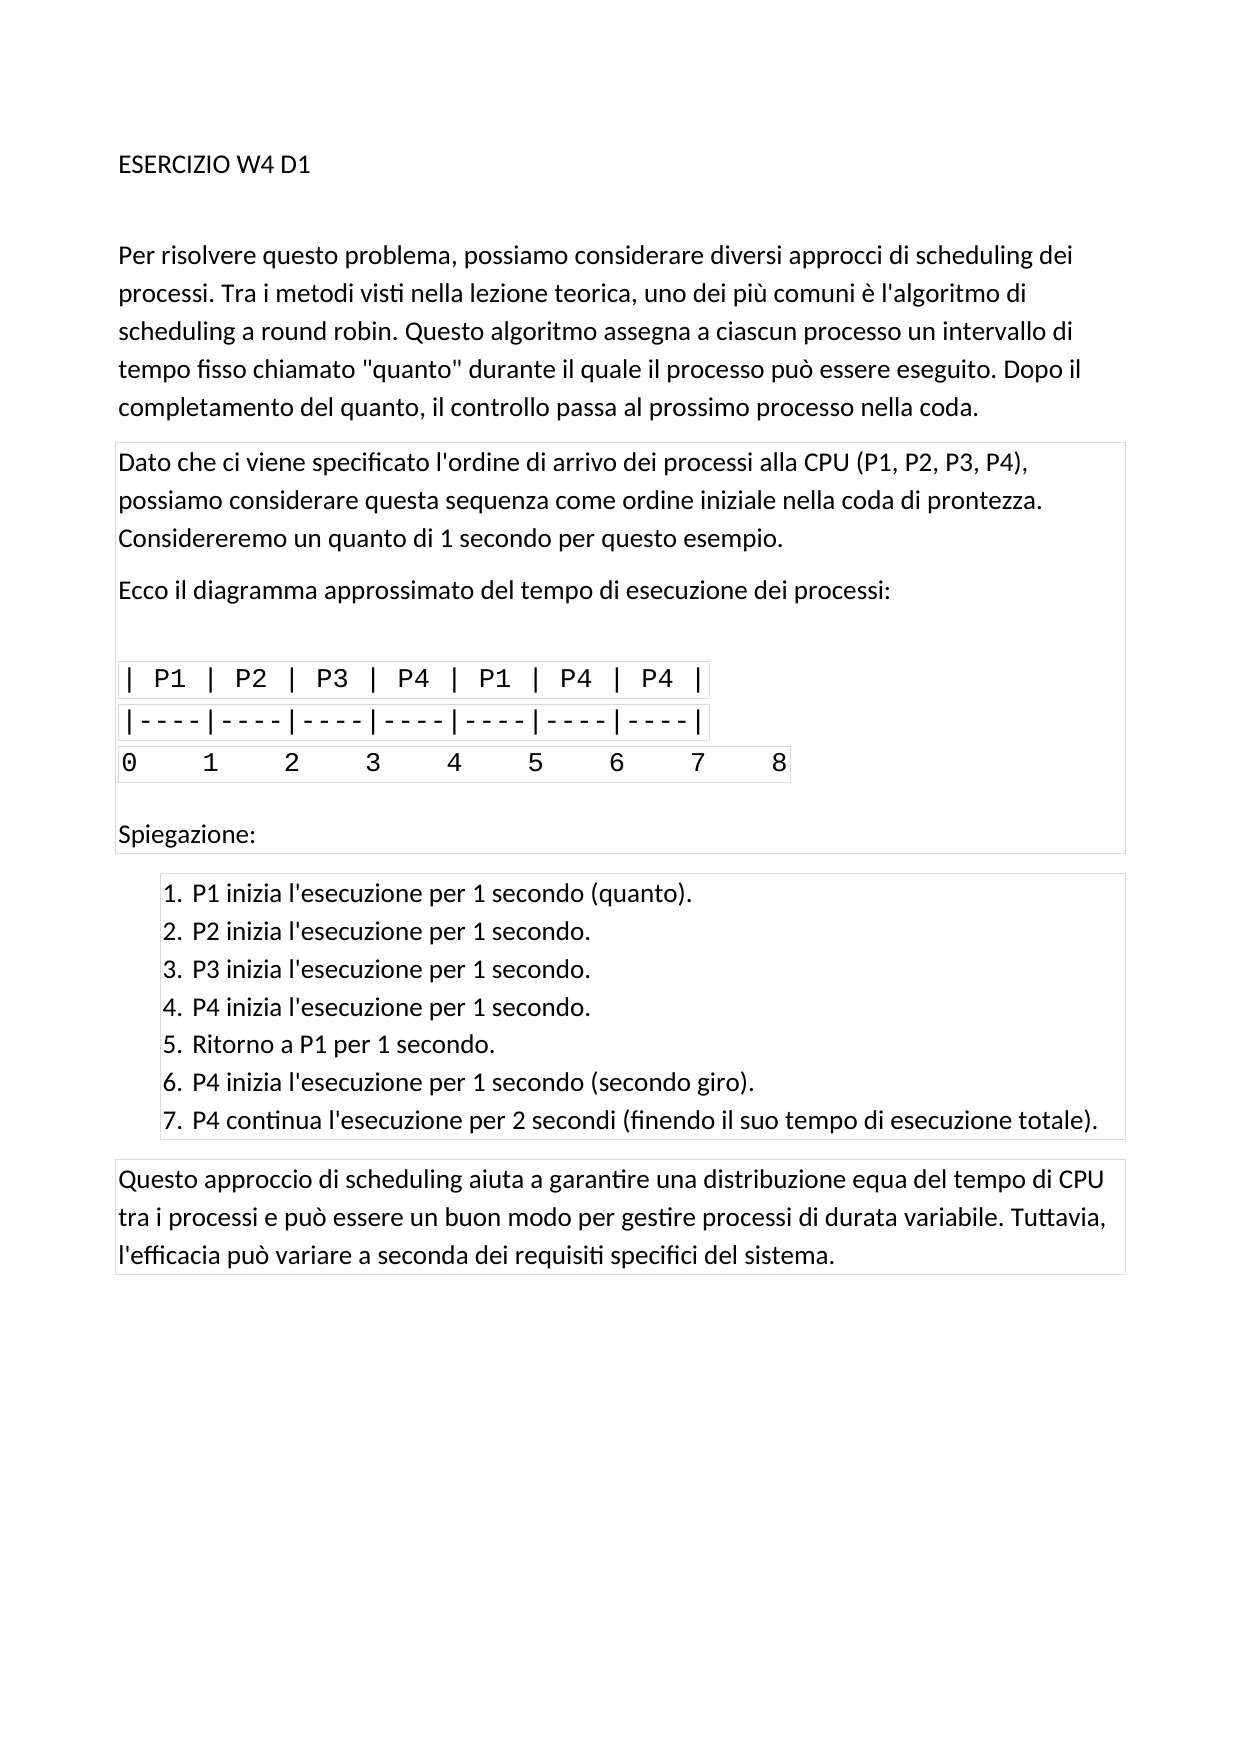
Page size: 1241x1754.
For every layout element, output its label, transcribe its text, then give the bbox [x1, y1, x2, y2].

text Ecco il diagramma approssimato del tempo di esecuzione dei processi: [116, 571, 1125, 607]
text Questo approccio di scheduling aiuta a garantire una distribuzione equa del tempo di CPU tra i processi e può essere un buon modo per gestire processi di durata variabile. Tuttavia, l'efficacia può variare a seconda dei requisiti specifici del sistema. [116, 1160, 1125, 1274]
text Spiegazione: [116, 814, 1125, 853]
list P3 inizia l'esecuzione per 1 secondo. [161, 949, 1125, 985]
list P2 inizia l'esecuzione per 1 secondo. [161, 911, 1125, 947]
list P1 inizia l'esecuzione per 1 secondo (quanto). [161, 874, 1125, 909]
list Ritorno a P1 per 1 secondo. [161, 1024, 1125, 1061]
text Dato che ci viene specificato l'ordine di arrivo dei processi alla CPU (P1, P2, P3, P4), possiamo considerare questa sequenza come ordine iniziale nella coda di prontezza. Considereremo un quanto di 1 secondo per questo esempio. [116, 443, 1125, 554]
text | P1 | P2 | P3 | P4 | P1 | P4 | P4 | [116, 658, 1125, 698]
text Per risolvere questo problema, possiamo considerare diversi approcci di scheduling dei processi. Tra i metodi visti nella lezione teorica, uno dei più comuni è l'algoritmo di scheduling a round robin. Questo algoritmo assegna a ciascun processo un intervallo di tempo fisso chiamato "quanto" durante il quale il processo può essere eseguito. Dopo il completamento del quanto, il controllo passa al prossimo processo nella coda. [118, 200, 1122, 423]
list P4 continua l'esecuzione per 2 secondi (finendo il suo tempo di esecuzione totale). [161, 1100, 1125, 1139]
list P4 inizia l'esecuzione per 1 secondo. [161, 987, 1125, 1023]
text |----|----|----|----|----|----|----| [116, 701, 1125, 740]
list P4 inizia l'esecuzione per 1 secondo (secondo giro). [161, 1062, 1125, 1098]
text ESERCIZIO W4 D1 [118, 148, 1122, 181]
text 0 1 2 3 4 5 6 7 8 [116, 743, 1125, 782]
